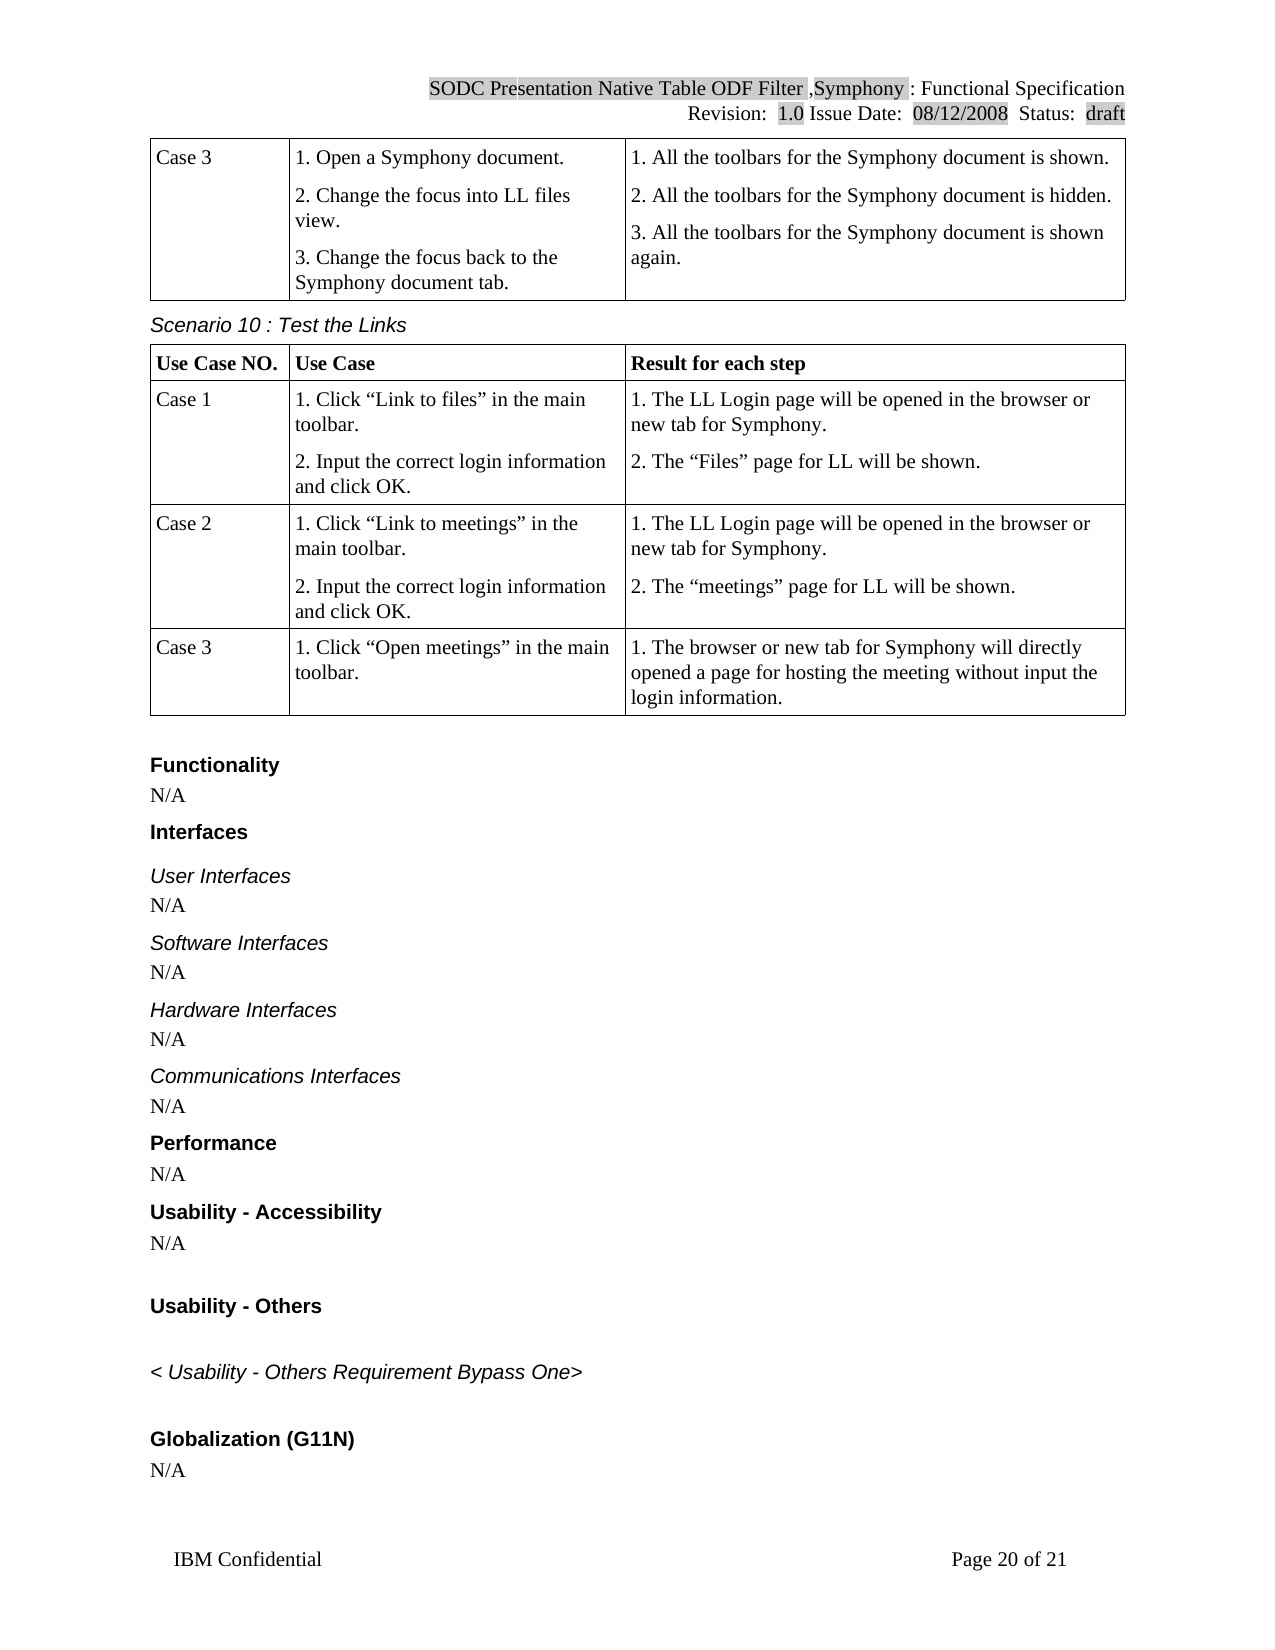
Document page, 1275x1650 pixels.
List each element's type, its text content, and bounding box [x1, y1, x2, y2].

subtitle Software Interfaces [150, 930, 1125, 955]
subtitle Communications Interfaces [150, 1063, 1125, 1088]
subtitle Interfaces [150, 819, 1125, 844]
subtitle Scenario 10 : Test the Links [150, 312, 1125, 337]
table_cell 1. Click “Link to meetings” in the main toolbar. 2. Input the correct login information and click OK. [290, 505, 625, 628]
table_cell Case 2 [151, 505, 289, 628]
table_cell 1. Click “Link to files” in the main toolbar. 2. Input the correct login information and click OK. [290, 381, 625, 504]
text N/A [150, 961, 1125, 984]
text N/A [150, 894, 1125, 917]
subtitle Usability - Others [150, 1292, 1125, 1317]
subtitle Hardware Interfaces [150, 996, 1125, 1021]
text N/A [150, 784, 1125, 807]
text N/A [150, 1161, 1125, 1186]
table_cell Case 1 [151, 381, 289, 504]
text N/A [150, 1230, 1125, 1255]
table_cell 1. The LL Login page will be opened in the browser or new tab for Symphony. 2. The “meetings” page for LL will be shown. [626, 505, 1125, 628]
subtitle < Usability - Others Requirement Bypass One> [150, 1359, 1125, 1384]
table_cell Case 3 [151, 139, 289, 300]
table_cell Case 3 [151, 629, 289, 715]
table_header Use Case NO. [151, 345, 289, 380]
table_cell 1. All the toolbars for the Symphony document is shown. 2. All the toolbars for the Symphony document is hidden. 3. All the toolbars for the Symphony document is shown again. [626, 139, 1125, 300]
subtitle Functionality [150, 752, 1125, 777]
table_cell 1. Open a Symphony document. 2. Change the focus into LL files view. 3. Change the focus back to the Symphony document tab. [290, 139, 625, 300]
subtitle Globalization (G11N) [150, 1426, 1125, 1451]
subtitle Usability - Accessibility [150, 1199, 1125, 1224]
subtitle Performance [150, 1130, 1125, 1155]
subtitle User Interfaces [150, 863, 1125, 888]
text N/A [150, 1094, 1125, 1117]
table_cell 1. Click “Open meetings” in the main toolbar. [290, 629, 625, 715]
text N/A [150, 1028, 1125, 1051]
table_header Use Case [290, 345, 625, 380]
table_cell 1. The LL Login page will be opened in the browser or new tab for Symphony. 2. The “Files” page for LL will be shown. [626, 381, 1125, 504]
text N/A [150, 1457, 1125, 1482]
table_header Result for each step [626, 345, 1125, 380]
table_cell 1. The browser or new tab for Symphony will directly opened a page for hosting the meeting without input the login information. [626, 629, 1125, 715]
